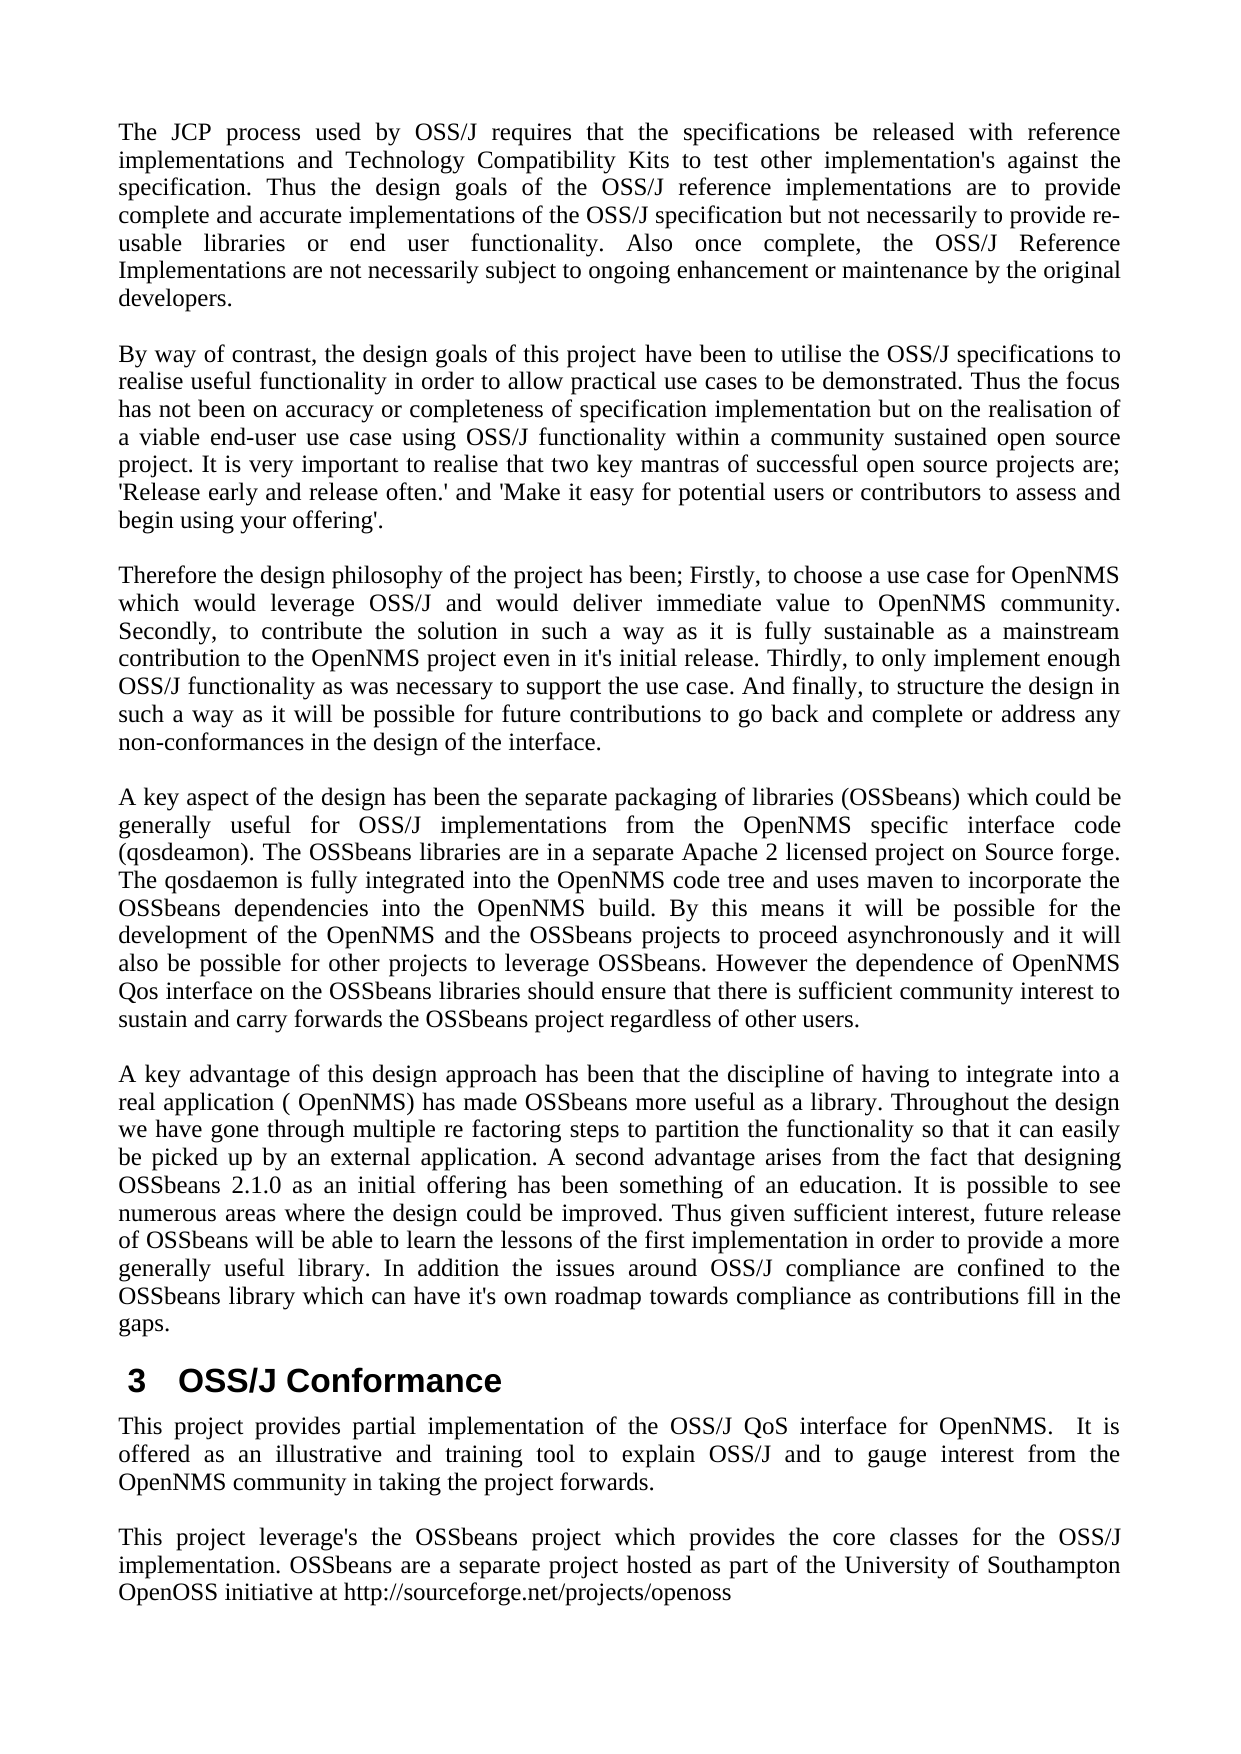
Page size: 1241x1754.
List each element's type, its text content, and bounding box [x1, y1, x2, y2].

text A key advantage of this design approach has been that the discipline of having to integrate into a real application ( OpenNMS) has made OSSbeans more useful as a library. Throughout the design we have gone through multiple re factoring steps to partition the functionality so that it can easily be picked up by an external application. A second advantage arises from the fact that designing OSSbeans 2.1.0 as an initial offering has been something of an education. It is possible to see numerous areas where the design could be improved. Thus given sufficient interest, future release of OSSbeans will be able to learn the lessons of the first implementation in order to provide a more generally useful library. In addition the issues around OSS/J compliance are confined to the OSSbeans library which can have it's own roadmap towards compliance as contributions fill in the gaps. [118, 1060, 1122, 1337]
text This project leverage's the OSSbeans project which provides the core classes for the OSS/J implementation. OSSbeans are a separate project hosted as part of the University of Southampton OpenOSS initiative at http://sourceforge.net/projects/openoss [118, 1523, 1122, 1606]
text A key aspect of the design has been the separate packaging of libraries (OSSbeans) which could be generally useful for OSS/J implementations from the OpenNMS specific interface code (qosdeamon). The OSSbeans libraries are in a separate Apache 2 licensed project on Source forge. The qosdaemon is fully integrated into the OpenNMS code tree and uses maven to incorporate the OSSbeans dependencies into the OpenNMS build. By this means it will be possible for the development of the OpenNMS and the OSSbeans projects to proceed asynchronously and it will also be possible for other projects to leverage OSSbeans. However the dependence of OpenNMS Qos interface on the OSSbeans libraries should ensure that there is sufficient community interest to sustain and carry forwards the OSSbeans project regardless of other users. [118, 783, 1122, 1032]
text This project provides partial implementation of the OSS/J QoS interface for OpenNMS. It is offered as an illustrative and training tool to explain OSS/J and to gauge interest from the OpenNMS community in taking the project forwards. [118, 1412, 1122, 1495]
text Therefore the design philosophy of the project has been; Firstly, to choose a use case for OpenNMS which would leverage OSS/J and would deliver immediate value to OpenNMS community. Secondly, to contribute the solution in such a way as it is fully sustainable as a mainstream contribution to the OpenNMS project even in it's initial release. Thirdly, to only implement enough OSS/J functionality as was necessary to support the use case. And finally, to structure the design in such a way as it will be possible for future contributions to go back and complete or address any non-conformances in the design of the interface. [118, 561, 1122, 755]
text The JCP process used by OSS/J requires that the specifications be released with reference implementations and Technology Compatibility Kits to test other implementation's against the specification. Thus the design goals of the OSS/J reference implementations are to provide complete and accurate implementations of the OSS/J specification but not necessarily to provide re-usable libraries or end user functionality. Also once complete, the OSS/J Reference Implementations are not necessarily subject to ongoing enhancement or maintenance by the original developers. [118, 118, 1122, 312]
subtitle OSS/J Conformance [118, 1362, 1122, 1400]
text By way of contrast, the design goals of this project have been to utilise the OSS/J specifications to realise useful functionality in order to allow practical use cases to be demonstrated. Thus the focus has not been on accuracy or completeness of specification implementation but on the realisation of a viable end-user use case using OSS/J functionality within a community sustained open source project. It is very important to realise that two key mantras of successful open source projects are; 'Release early and release often.' and 'Make it easy for potential users or contributors to assess and begin using your offering'. [118, 340, 1122, 534]
